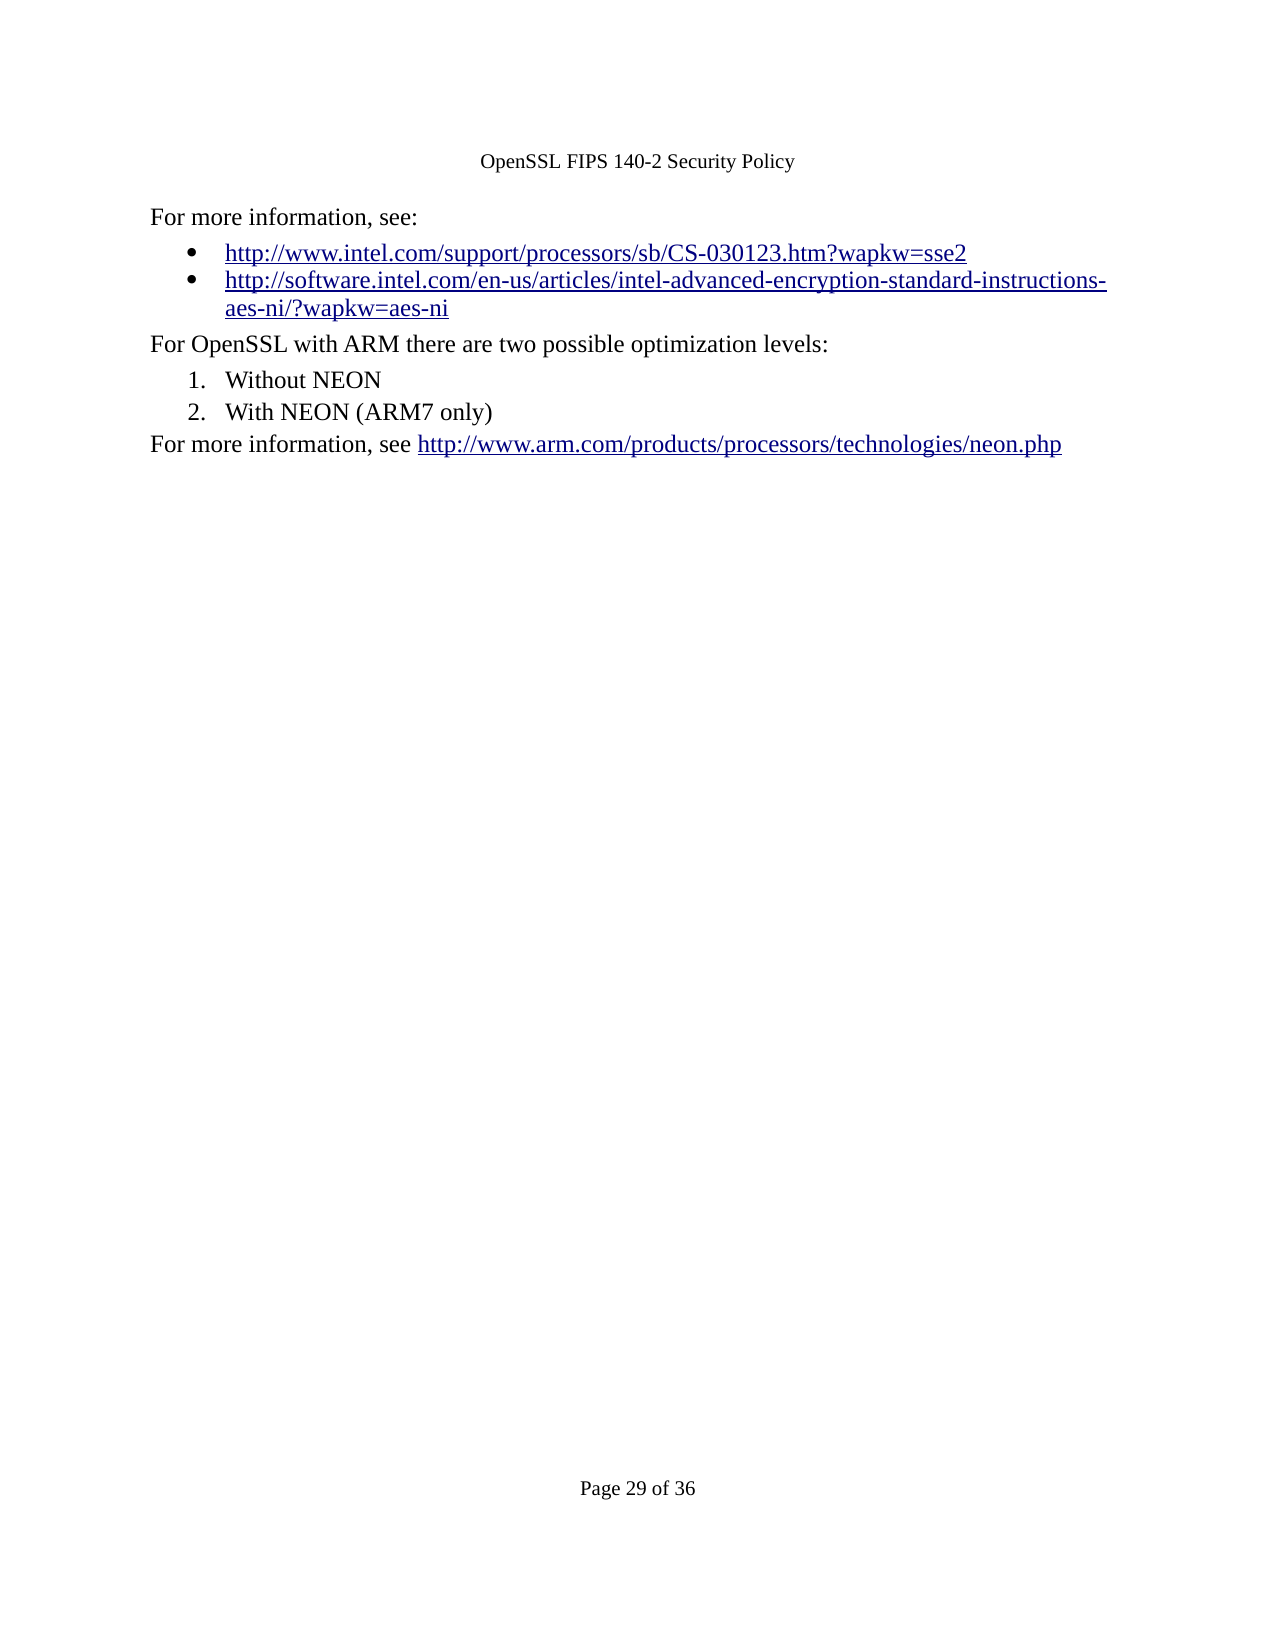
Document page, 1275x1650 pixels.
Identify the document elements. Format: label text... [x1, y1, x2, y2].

text For more information, see: [150, 203, 1125, 230]
list For more information, see http://www.arm.com/products/processors/technologies/neon.php [150, 430, 1125, 458]
list Without NEON [187, 366, 1125, 394]
list http://www.intel.com/support/processors/sb/CS-030123.htm?wapkw=sse2 [187, 239, 1125, 266]
text For OpenSSL with ARM there are two possible optimization levels: [150, 330, 1125, 358]
list http://software.intel.com/en-us/articles/intel-advanced-encryption-standard-instructions-aes-ni/?wapkw=aes-ni [187, 266, 1125, 322]
list With NEON (ARM7 only) [187, 398, 1125, 426]
